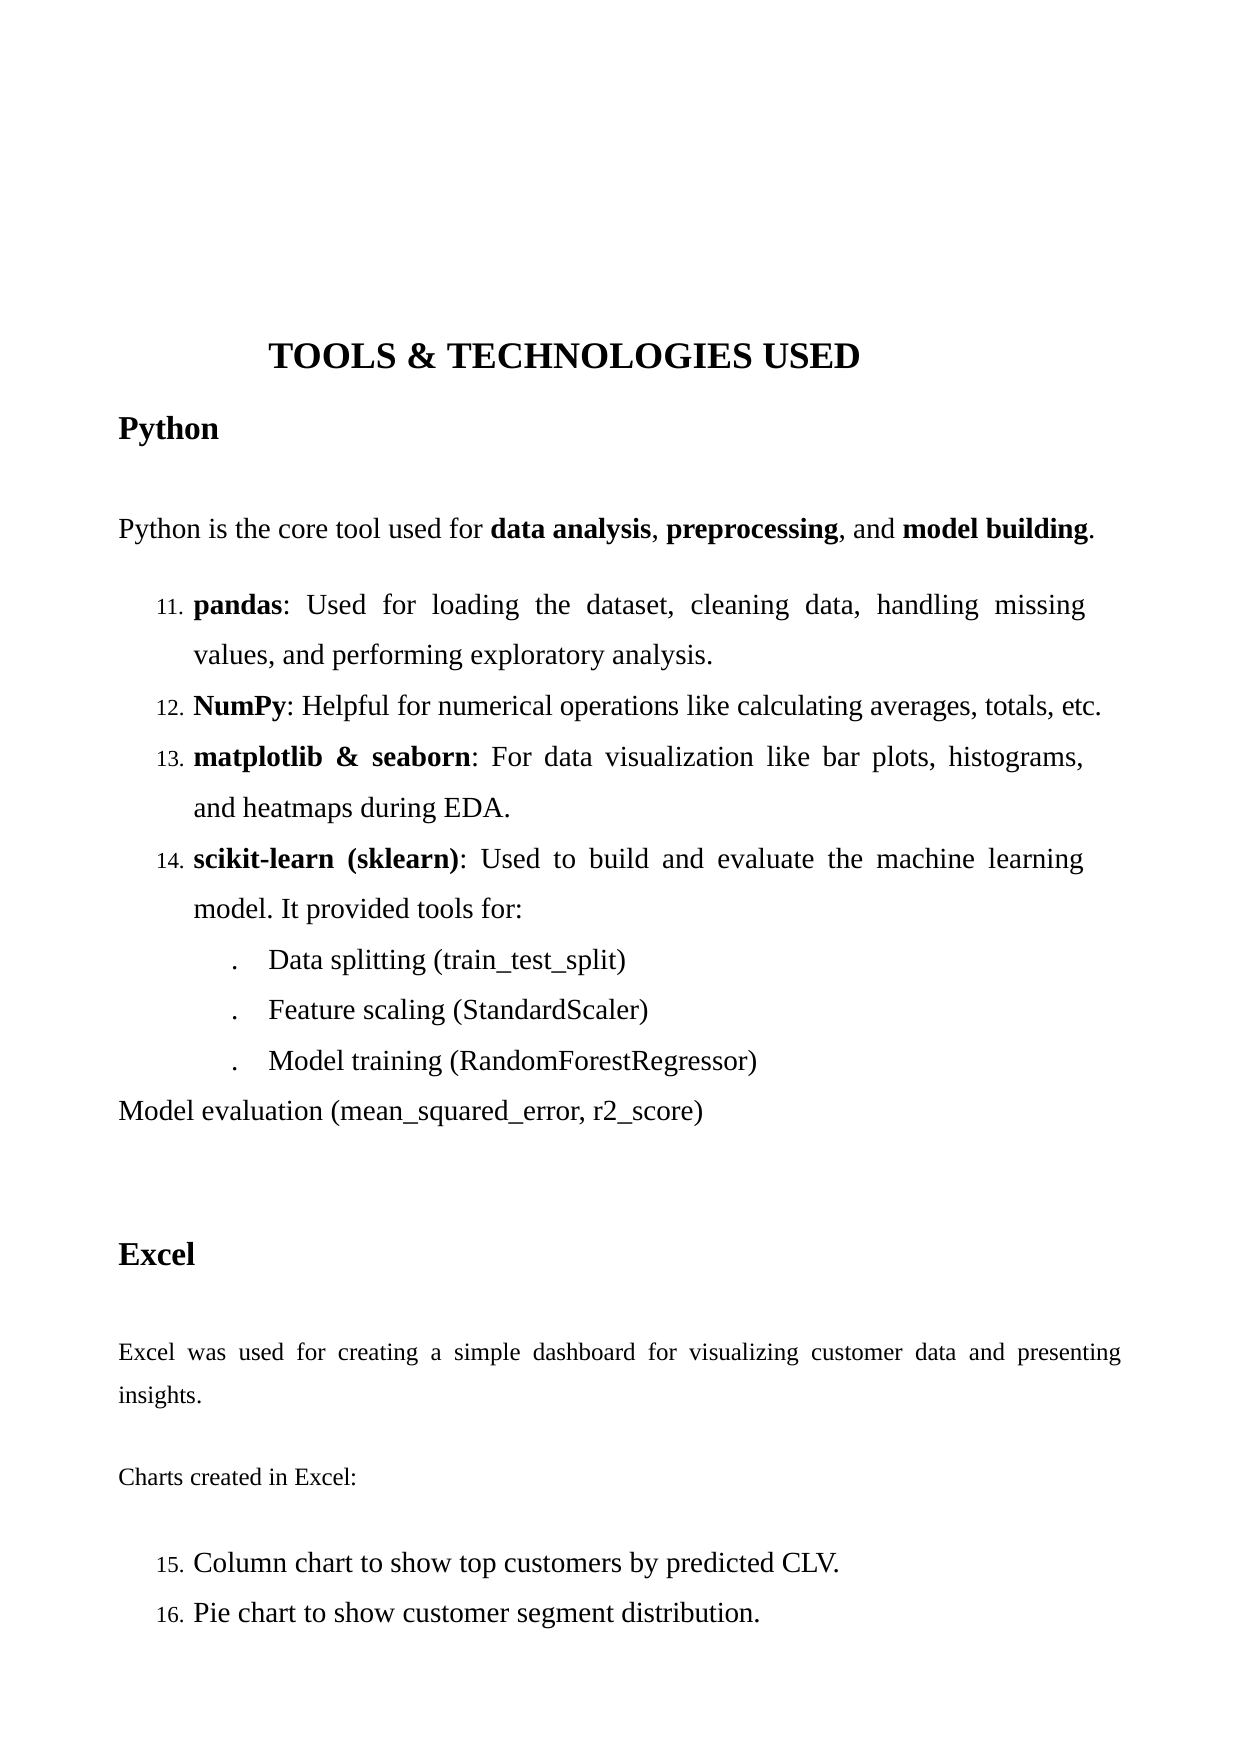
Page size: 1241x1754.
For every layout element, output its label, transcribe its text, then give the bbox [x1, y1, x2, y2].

list scikit-learn (sklearn): Used to build and evaluate the machine learning model. It provided tools for: [156, 841, 1085, 925]
list Feature scaling (StandardScaler) [231, 992, 1122, 1026]
text Excel was used for creating a simple dashboard for visualizing customer data and presenting insights. [118, 1337, 1122, 1409]
text TOOLS & TECHNOLOGIES USED [118, 334, 1122, 377]
text Charts created in Excel: [118, 1462, 1122, 1491]
subtitle Python [118, 408, 1122, 447]
text Model evaluation (mean_squared_error, r2_score) [118, 1093, 1122, 1126]
list Data splitting (train_test_split) [231, 942, 1122, 976]
list NumPy: Helpful for numerical operations like calculating averages, totals, etc. [156, 688, 1122, 721]
list Pie chart to show customer segment distribution. [156, 1595, 1122, 1629]
list pandas: Used for loading the dataset, cleaning data, handling missing values, and performing exploratory analysis. [156, 587, 1085, 671]
list Model training (RandomForestRegressor) [231, 1043, 1122, 1076]
list matplotlib & seaborn: For data visualization like bar plots, histograms, and heatmaps during EDA. [156, 739, 1085, 823]
text Python is the core tool used for data analysis, preprocessing, and model building. [118, 511, 1122, 544]
subtitle Excel [118, 1235, 1122, 1273]
list Column chart to show top customers by predicted CLV. [156, 1545, 1122, 1578]
